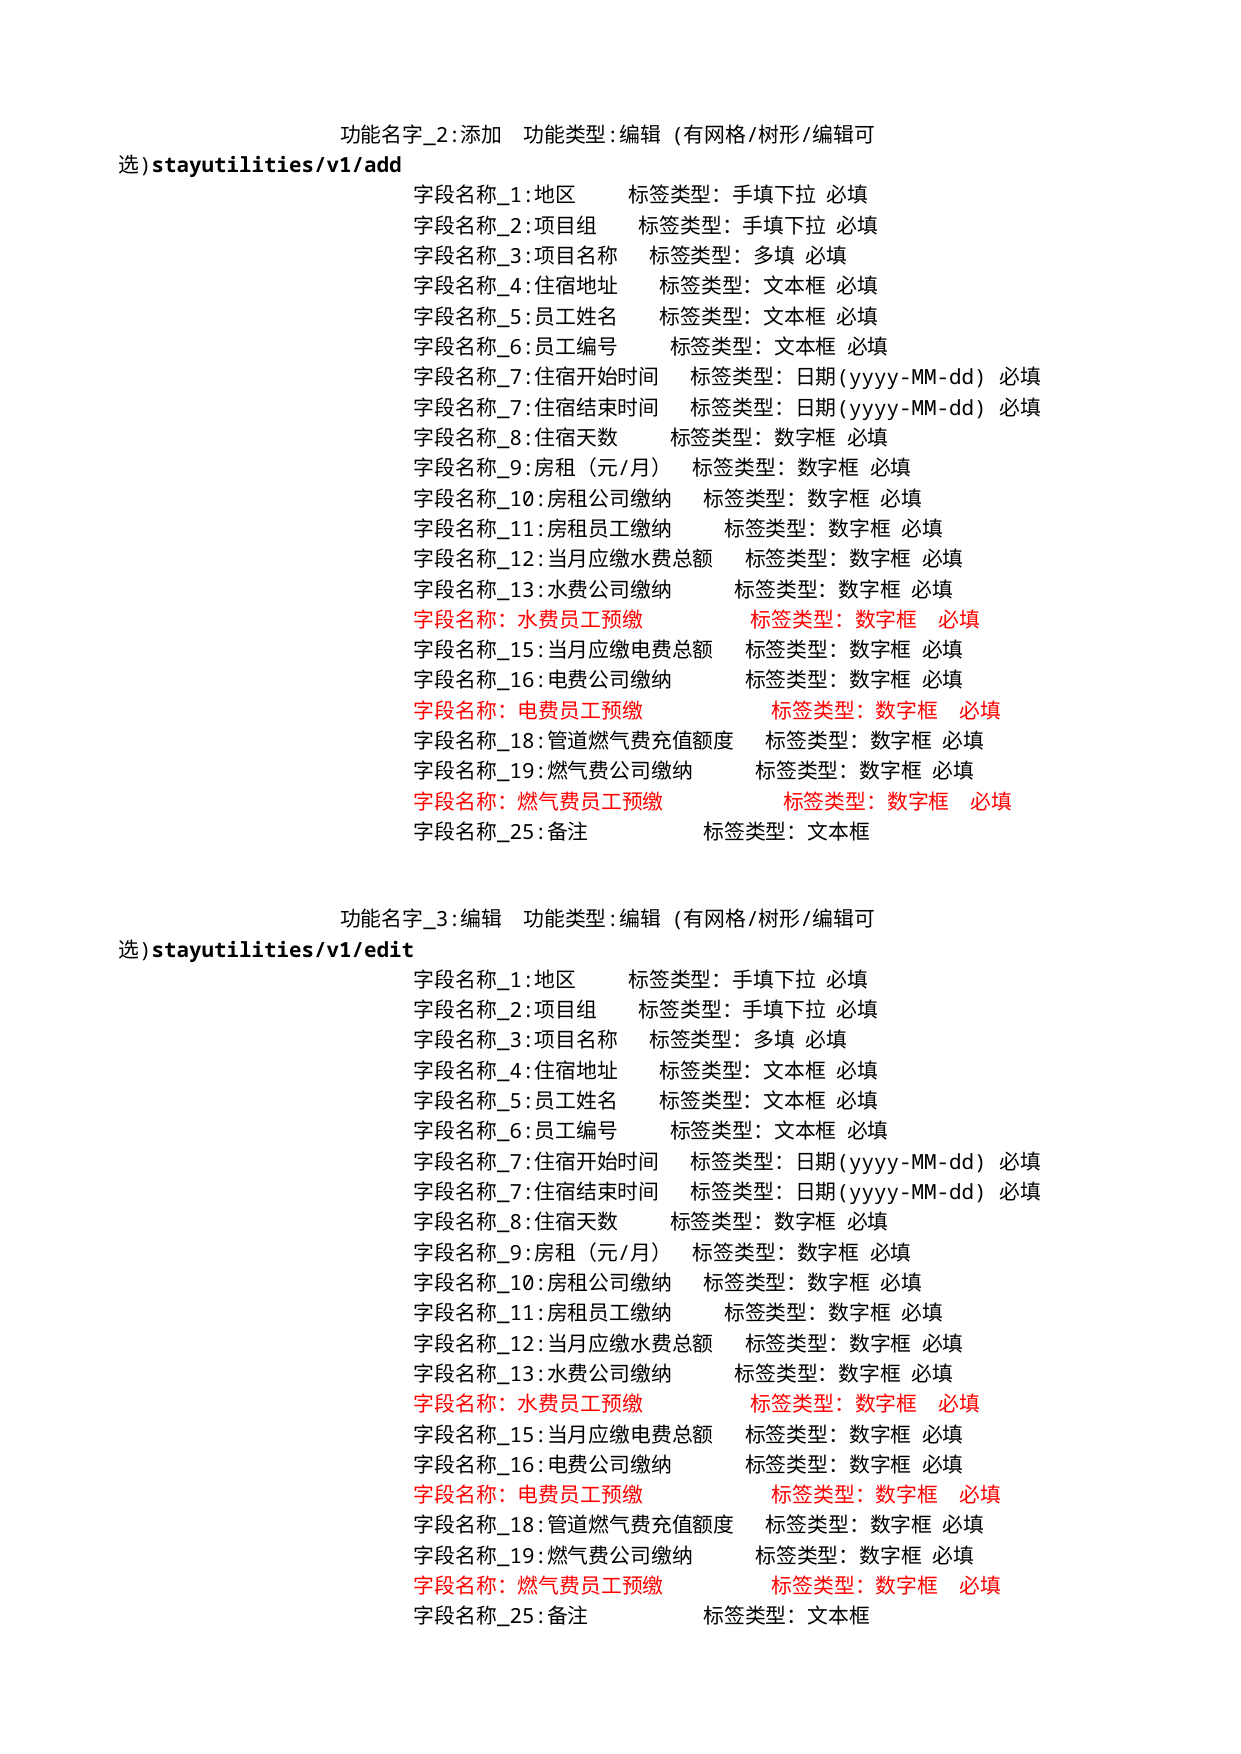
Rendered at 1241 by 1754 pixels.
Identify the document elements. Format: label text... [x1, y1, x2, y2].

text 字段名称_8:住宿天数 标签类型：数字框 必填 [118, 421, 1122, 452]
text 字段名称_25:备注 标签类型：文本框 [118, 815, 1122, 846]
text 字段名称：电费员工预缴 标签类型：数字框 必填 [118, 1478, 1122, 1509]
text 字段名称_1:地区 标签类型：手填下拉 必填 [118, 963, 1122, 993]
text 功能名字_3:编辑 功能类型:编辑 (有网格/树形/编辑可选)stayutilities/v1/edit [118, 902, 1122, 963]
text 字段名称_10:房租公司缴纳 标签类型：数字框 必填 [118, 1266, 1122, 1297]
text 字段名称：电费员工预缴 标签类型：数字框 必填 [118, 694, 1122, 724]
text 字段名称_19:燃气费公司缴纳 标签类型：数字框 必填 [118, 755, 1122, 785]
text 字段名称：水费员工预缴 标签类型：数字框 必填 [118, 1387, 1122, 1418]
text 字段名称_11:房租员工缴纳 标签类型：数字框 必填 [118, 1297, 1122, 1327]
text 字段名称_8:住宿天数 标签类型：数字框 必填 [118, 1206, 1122, 1236]
text 字段名称_7:住宿结束时间 标签类型：日期(yyyy-MM-dd) 必填 [118, 391, 1122, 421]
text 字段名称_13:水费公司缴纳 标签类型：数字框 必填 [118, 1357, 1122, 1387]
text 字段名称_4:住宿地址 标签类型：文本框 必填 [118, 270, 1122, 300]
text 字段名称_15:当月应缴电费总额 标签类型：数字框 必填 [118, 633, 1122, 664]
text 字段名称：燃气费员工预缴 标签类型：数字框 必填 [118, 785, 1122, 815]
text 字段名称_2:项目组 标签类型：手填下拉 必填 [118, 209, 1122, 239]
text 字段名称_5:员工姓名 标签类型：文本框 必填 [118, 300, 1122, 330]
text 字段名称_13:水费公司缴纳 标签类型：数字框 必填 [118, 573, 1122, 603]
text 字段名称_19:燃气费公司缴纳 标签类型：数字框 必填 [118, 1539, 1122, 1569]
text 字段名称_7:住宿开始时间 标签类型：日期(yyyy-MM-dd) 必填 [118, 1145, 1122, 1175]
text 字段名称_3:项目名称 标签类型：多填 必填 [118, 1024, 1122, 1054]
text 字段名称：燃气费员工预缴 标签类型：数字框 必填 [118, 1569, 1122, 1600]
text 字段名称_18:管道燃气费充值额度 标签类型：数字框 必填 [118, 1509, 1122, 1539]
text 字段名称_16:电费公司缴纳 标签类型：数字框 必填 [118, 1448, 1122, 1478]
text 字段名称_12:当月应缴水费总额 标签类型：数字框 必填 [118, 542, 1122, 573]
text 字段名称_12:当月应缴水费总额 标签类型：数字框 必填 [118, 1327, 1122, 1357]
text 字段名称_6:员工编号 标签类型：文本框 必填 [118, 1115, 1122, 1145]
text 字段名称_9:房租（元/月） 标签类型：数字框 必填 [118, 452, 1122, 482]
text 字段名称_7:住宿结束时间 标签类型：日期(yyyy-MM-dd) 必填 [118, 1175, 1122, 1206]
text 字段名称_4:住宿地址 标签类型：文本框 必填 [118, 1054, 1122, 1084]
text 字段名称_18:管道燃气费充值额度 标签类型：数字框 必填 [118, 724, 1122, 755]
text 字段名称：水费员工预缴 标签类型：数字框 必填 [118, 603, 1122, 633]
text 字段名称_3:项目名称 标签类型：多填 必填 [118, 239, 1122, 270]
text 字段名称_2:项目组 标签类型：手填下拉 必填 [118, 993, 1122, 1024]
text 字段名称_16:电费公司缴纳 标签类型：数字框 必填 [118, 664, 1122, 694]
text 字段名称_5:员工姓名 标签类型：文本框 必填 [118, 1084, 1122, 1115]
text 字段名称_9:房租（元/月） 标签类型：数字框 必填 [118, 1236, 1122, 1266]
text 字段名称_25:备注 标签类型：文本框 [118, 1600, 1122, 1630]
text 字段名称_1:地区 标签类型：手填下拉 必填 [118, 179, 1122, 209]
text 字段名称_15:当月应缴电费总额 标签类型：数字框 必填 [118, 1418, 1122, 1448]
text 字段名称_7:住宿开始时间 标签类型：日期(yyyy-MM-dd) 必填 [118, 361, 1122, 391]
text 字段名称_11:房租员工缴纳 标签类型：数字框 必填 [118, 512, 1122, 542]
text 功能名字_2:添加 功能类型:编辑 (有网格/树形/编辑可选)stayutilities/v1/add [118, 118, 1122, 179]
text 字段名称_6:员工编号 标签类型：文本框 必填 [118, 330, 1122, 361]
text 字段名称_10:房租公司缴纳 标签类型：数字框 必填 [118, 482, 1122, 512]
